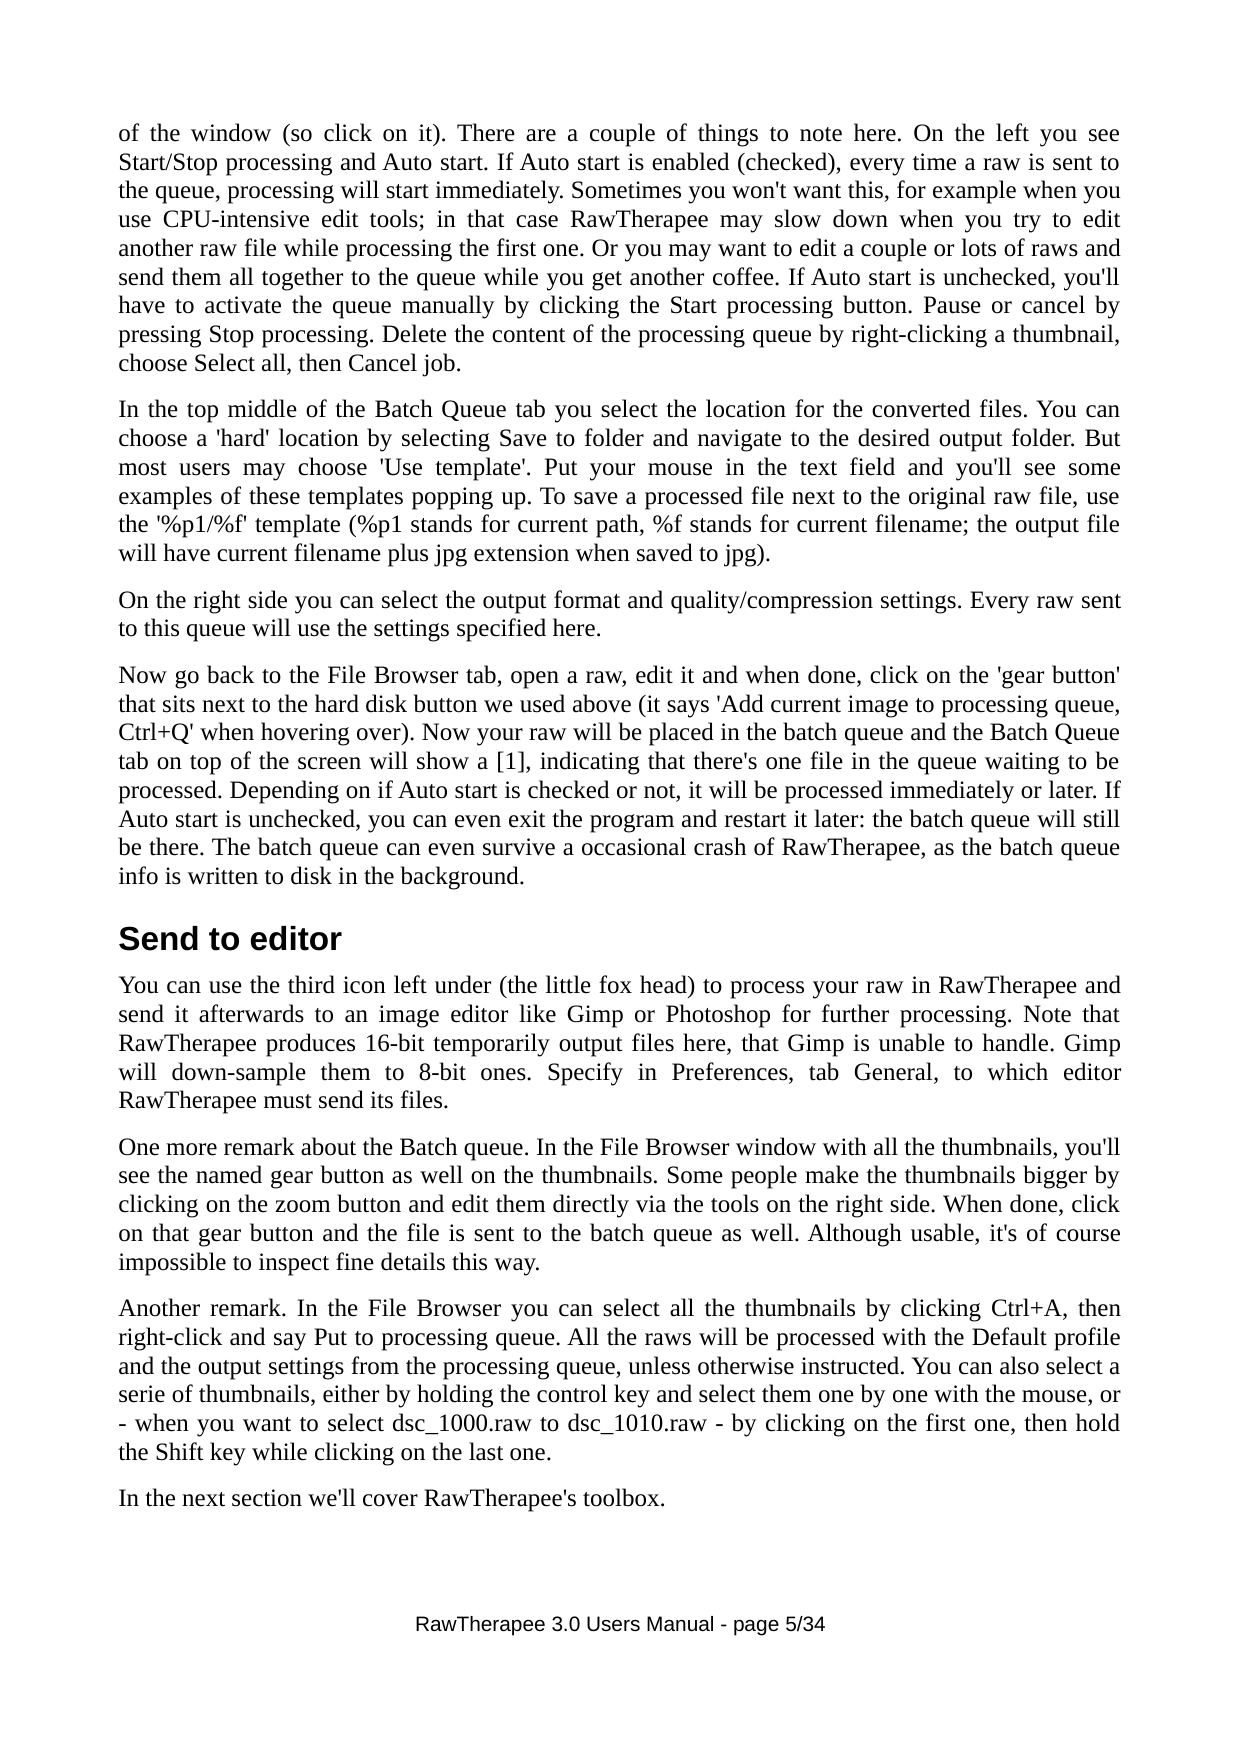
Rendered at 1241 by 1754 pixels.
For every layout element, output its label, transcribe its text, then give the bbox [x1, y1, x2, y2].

text In the next section we'll cover RawTherapee's toolbox. [118, 1483, 1122, 1512]
text Another remark. In the File Browser you can select all the thumbnails by clicking Ctrl+A, then right-click and say Put to processing queue. All the raws will be processed with the Default profile and the output settings from the processing queue, unless otherwise instructed. You can also select a serie of thumbnails, either by holding the control key and select them one by one with the mouse, or - when you want to select dsc_1000.raw to dsc_1010.raw - by clicking on the first one, then hold the Shift key while clicking on the last one. [118, 1293, 1122, 1466]
text Now go back to the File Browser tab, open a raw, edit it and when done, click on the 'gear button' that sits next to the hard disk button we used above (it says 'Add current image to processing queue, Ctrl+Q' when hovering over). Now your raw will be placed in the batch queue and the Batch Queue tab on top of the screen will show a [1], indicating that there's one file in the queue waiting to be processed. Depending on if Auto start is checked or not, it will be processed immediately or later. If Auto start is unchecked, you can even exit the program and restart it later: the batch queue will still be there. The batch queue can even survive a occasional crash of RawTherapee, as the batch queue info is written to disk in the background. [118, 660, 1122, 890]
text of the window (so click on it). There are a couple of things to note here. On the left you see Start/Stop processing and Auto start. If Auto start is enabled (checked), every time a raw is sent to the queue, processing will start immediately. Sometimes you won't want this, for example when you use CPU-intensive edit tools; in that case RawTherapee may slow down when you try to edit another raw file while processing the first one. Or you may want to edit a couple or lots of raws and send them all together to the queue while you get another coffee. If Auto start is unchecked, you'll have to activate the queue manually by clicking the Start processing button. Pause or cancel by pressing Stop processing. Delete the content of the processing queue by right-clicking a thumbnail, choose Select all, then Cancel job. [118, 118, 1122, 377]
text One more remark about the Batch queue. In the File Browser window with all the thumbnails, you'll see the named gear button as well on the thumbnails. Some people make the thumbnails bigger by clicking on the zoom button and edit them directly via the tools on the right side. When done, click on that gear button and the file is sent to the batch queue as well. Although usable, it's of course impossible to inspect fine details this way. [118, 1132, 1122, 1276]
subtitle Send to editor [118, 919, 1122, 958]
text In the top middle of the Batch Queue tab you select the location for the converted files. You can choose a 'hard' location by selecting Save to folder and navigate to the desired output folder. But most users may choose 'Use template'. Put your mouse in the text field and you'll see some examples of these templates popping up. To save a processed file next to the original raw file, use the '%p1/%f' template (%p1 stands for current path, %f stands for current filename; the output file will have current filename plus jpg extension when saved to jpg). [118, 394, 1122, 567]
text On the right side you can select the output format and quality/compression settings. Every raw sent to this queue will use the settings specified here. [118, 585, 1122, 642]
text You can use the third icon left under (the little fox head) to process your raw in RawTherapee and send it afterwards to an image editor like Gimp or Photoshop for further processing. Note that RawTherapee produces 16-bit temporarily output files here, that Gimp is unable to handle. Gimp will down-sample them to 8-bit ones. Specify in Preferences, tab General, to which editor RawTherapee must send its files. [118, 970, 1122, 1114]
